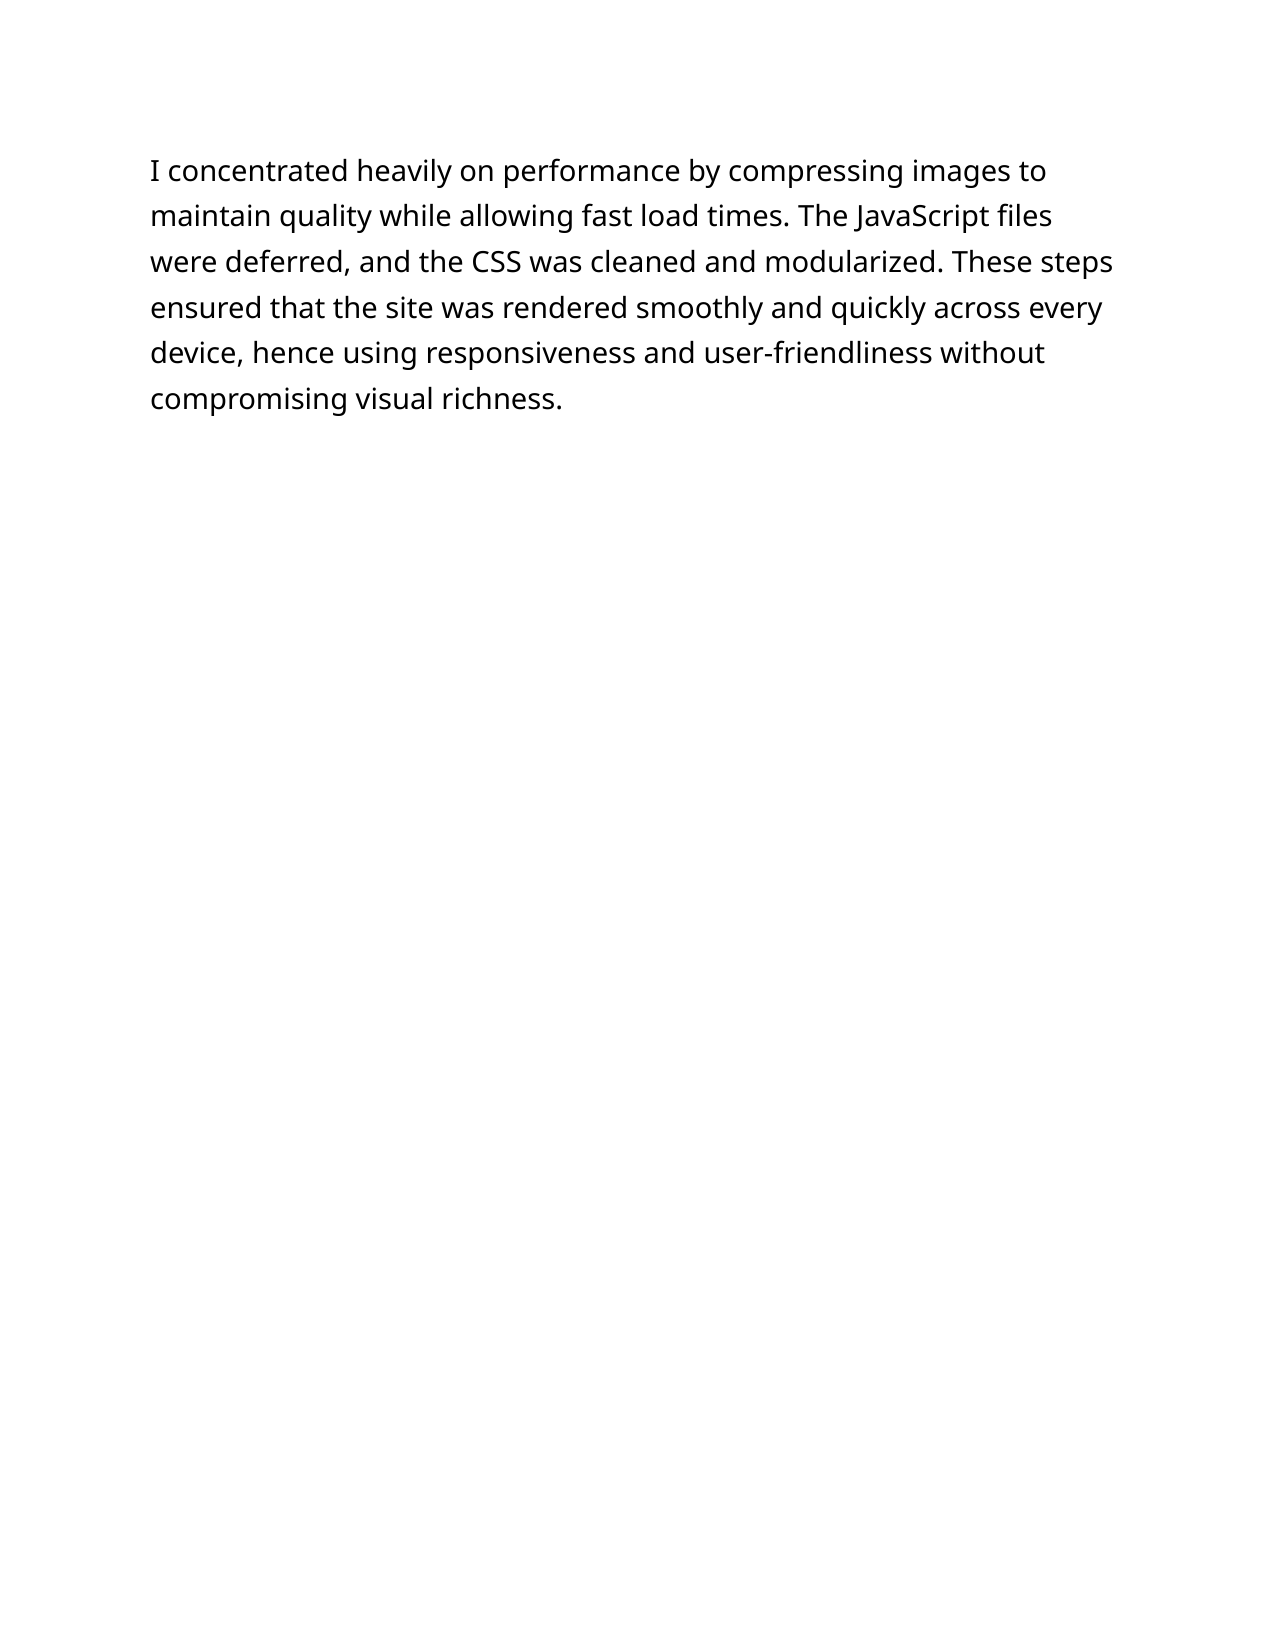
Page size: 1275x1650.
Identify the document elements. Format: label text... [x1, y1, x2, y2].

text I concentrated heavily on performance by compressing images to maintain quality while allowing fast load times. The JavaScript files were deferred, and the CSS was cleaned and modularized. These steps ensured that the site was rendered smoothly and quickly across every device, hence using responsiveness and user-friendliness without compromising visual richness. [150, 150, 1125, 418]
